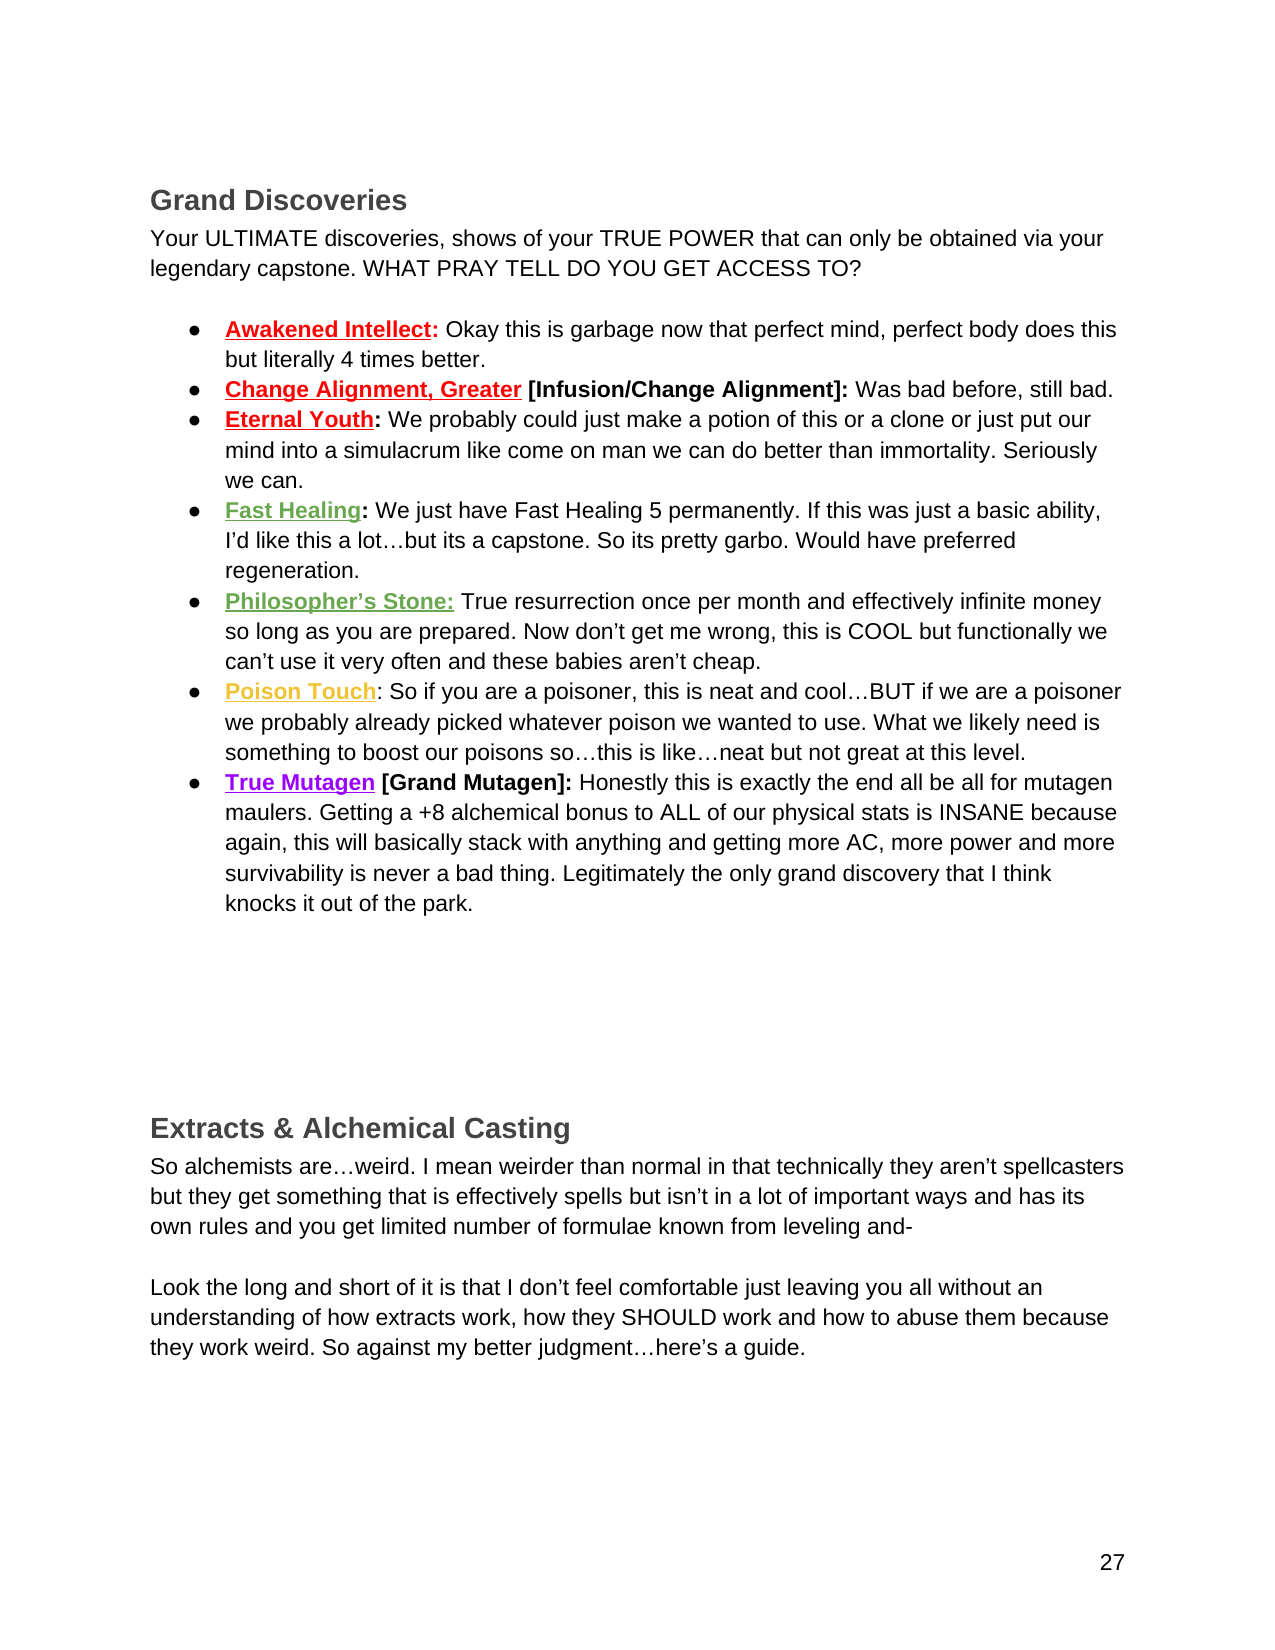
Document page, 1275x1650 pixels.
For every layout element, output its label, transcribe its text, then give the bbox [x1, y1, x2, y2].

subtitle Extracts & Alchemical Casting [150, 1111, 1125, 1144]
list Fast Healing: We just have Fast Healing 5 permanently. If this was just a basic ability, I’d like this a lot…but its a capstone. So its pretty garbo. Would have preferred regeneration. [187, 497, 1125, 584]
list Change Alignment, Greater [Infusion/Change Alignment]: Was bad before, still bad. [187, 376, 1125, 403]
text Your ULTIMATE discoveries, shows of your TRUE POWER that can only be obtained via your legendary capstone. WHAT PRAY TELL DO YOU GET ACCESS TO? [150, 225, 1125, 282]
subtitle Grand Discoveries [150, 183, 1125, 217]
list Poison Touch: So if you are a poisoner, this is neat and cool…BUT if we are a poisoner we probably already picked whatever poison we wanted to use. What we likely need is something to boost our poisons so…this is like…neat but not great at this level. [187, 678, 1125, 765]
list True Mutagen [Grand Mutagen]: Honestly this is exactly the end all be all for mutagen maulers. Getting a +8 alchemical bonus to ALL of our physical stats is INSANE because again, this will basically stack with anything and getting more AC, more power and more survivability is never a bad thing. Legitimately the only grand discovery that I think knocks it out of the park. [187, 769, 1125, 916]
text So alchemists are…weird. I mean weirder than normal in that technically they aren’t spellcasters but they get something that is effectively spells but isn’t in a lot of important ways and has its own rules and you get limited number of formulae known from leveling and- Look the long and short of it is that I don’t feel comfortable just leaving you all without an understanding of how extracts work, how they SHOULD work and how to abuse them because they work weird. So against my better judgment…here’s a guide. [150, 1153, 1125, 1360]
list Eternal Youth: We probably could just make a potion of this or a clone or just put our mind into a simulacrum like come on man we can do better than immortality. Seriously we can. [187, 406, 1125, 493]
list Philosopher’s Stone: True resurrection once per month and effectively infinite money so long as you are prepared. Now don’t get me wrong, this is COOL but functionally we can’t use it very often and these babies aren’t cheap. [187, 588, 1125, 674]
list Awakened Intellect: Okay this is garbage now that perfect mind, perfect body does this but literally 4 times better. [187, 316, 1125, 372]
